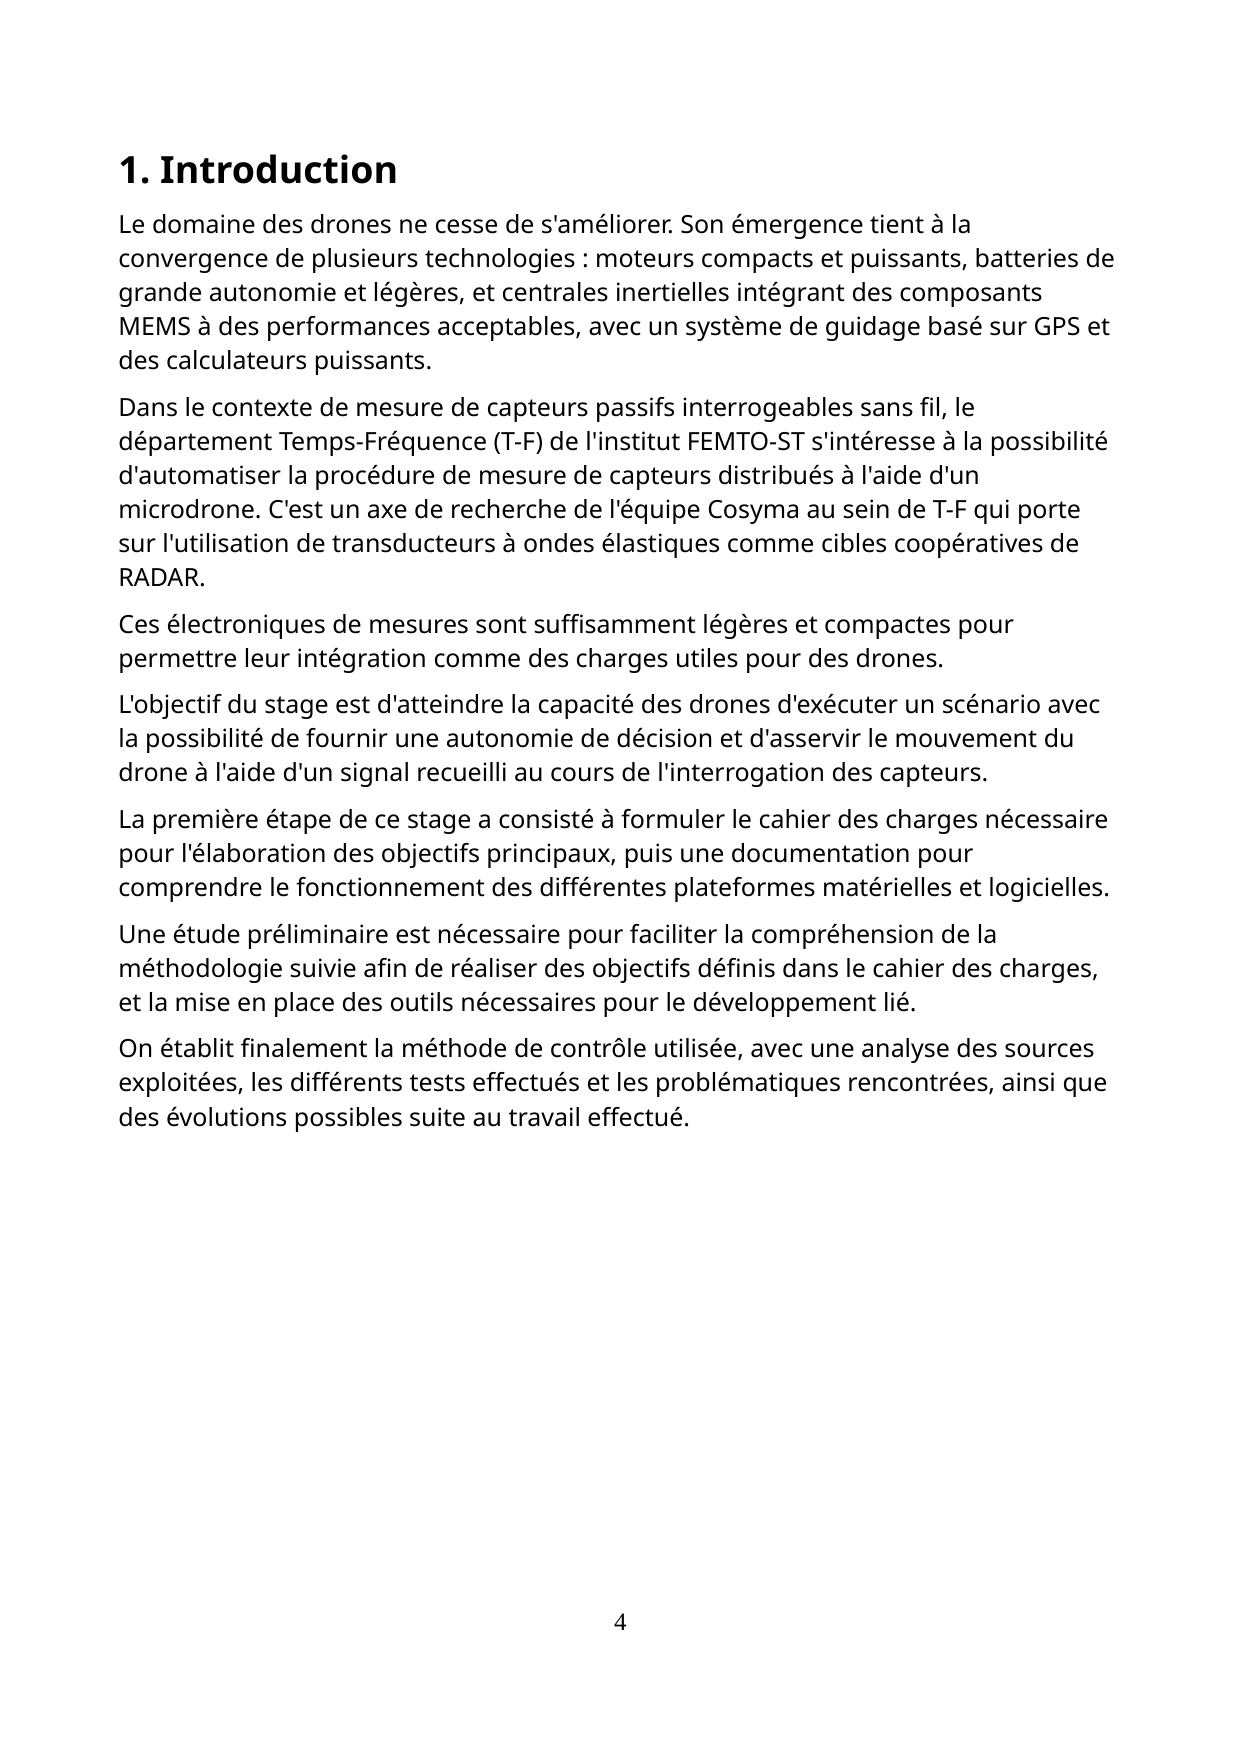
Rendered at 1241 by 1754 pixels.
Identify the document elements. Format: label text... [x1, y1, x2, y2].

text Dans le contexte de mesure de capteurs passifs interrogeables sans fil, le département Temps-Fréquence (T-F) de l'institut FEMTO-ST s'intéresse à la possibilité d'automatiser la procédure de mesure de capteurs distribués à l'aide d'un microdrone. C'est un axe de recherche de l'équipe Cosyma au sein de T-F qui porte sur l'utilisation de transducteurs à ondes élastiques comme cibles coopératives de RADAR. [118, 389, 1122, 594]
text Le domaine des drones ne cesse de s'améliorer. Son émergence tient à la convergence de plusieurs technologies : moteurs compacts et puissants, batteries de grande autonomie et légères, et centrales inertielles intégrant des composants MEMS à des performances acceptables, avec un système de guidage basé sur GPS et des calculateurs puissants. [118, 207, 1122, 377]
text Une étude préliminaire est nécessaire pour faciliter la compréhension de la méthodologie suivie afin de réaliser des objectifs définis dans le cahier des charges, et la mise en place des outils nécessaires pour le développement lié. [118, 916, 1122, 1018]
text On établit finalement la méthode de contrôle utilisée, avec une analyse des sources exploitées, les différents tests effectués et les problématiques rencontrées, ainsi que des évolutions possibles suite au travail effectué. [118, 1031, 1122, 1133]
text L'objectif du stage est d'atteindre la capacité des drones d'exécuter un scénario avec la possibilité de fournir une autonomie de décision et d'asservir le mouvement du drone à l'aide d'un signal recueilli au cours de l'interrogation des capteurs. [118, 687, 1122, 789]
text Ces électroniques de mesures sont suffisamment légères et compactes pour permettre leur intégration comme des charges utiles pour des drones. [118, 606, 1122, 674]
subtitle Introduction [118, 143, 1122, 194]
text La première étape de ce stage a consisté à formuler le cahier des charges nécessaire pour l'élaboration des objectifs principaux, puis une documentation pour comprendre le fonctionnement des différentes plateformes matérielles et logicielles. [118, 802, 1122, 904]
